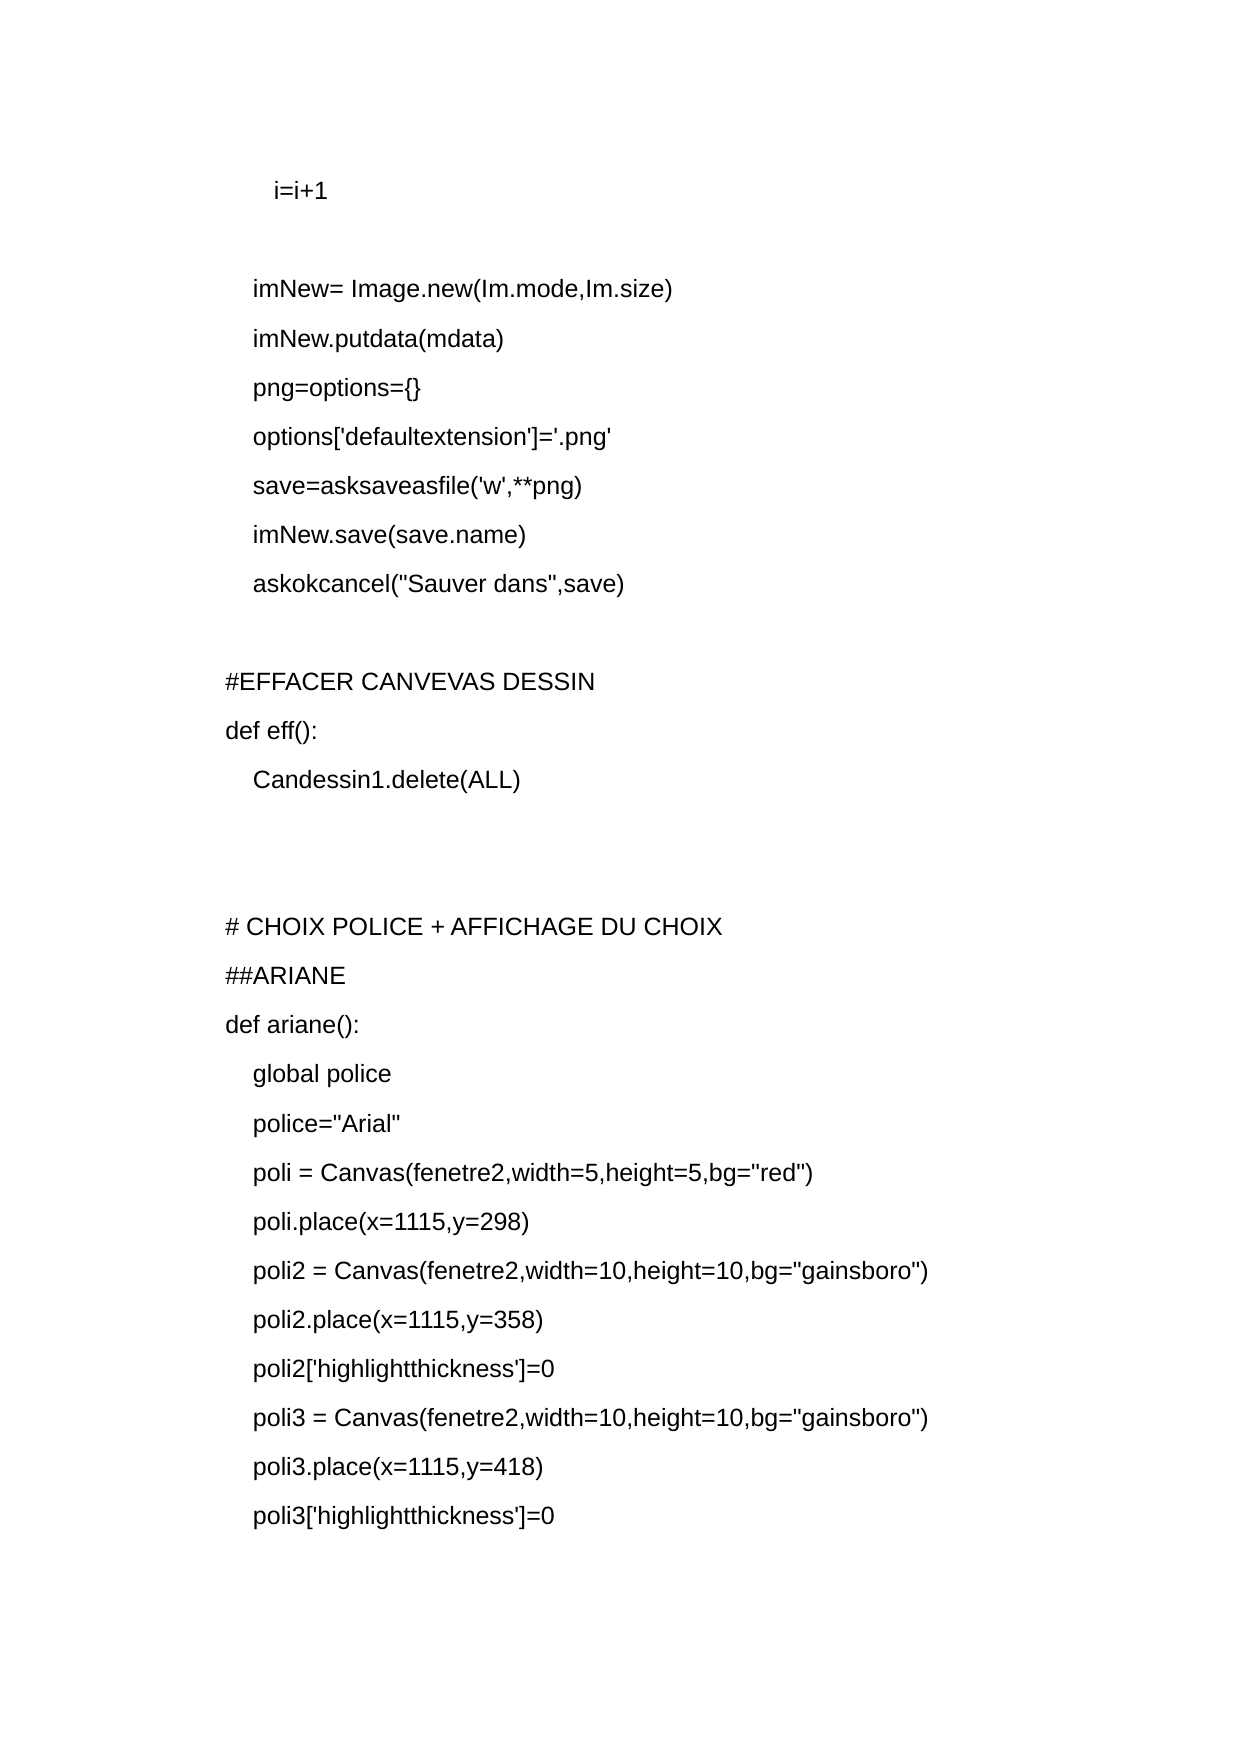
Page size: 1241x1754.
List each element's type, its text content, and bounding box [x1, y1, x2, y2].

text def ariane(): [118, 1010, 1122, 1039]
text global police [118, 1059, 1122, 1088]
text poli2.place(x=1115,y=358) [118, 1305, 1122, 1333]
text options['defaultextension']='.png' [118, 422, 1122, 450]
text imNew= Image.new(Im.mode,Im.size) [118, 274, 1122, 303]
text #EFFACER CANVEVAS DESSIN [118, 667, 1122, 696]
text poli3['highlightthickness']=0 [118, 1501, 1122, 1530]
text imNew.putdata(mdata) [118, 323, 1122, 352]
text poli2 = Canvas(fenetre2,width=10,height=10,bg="gainsboro") [118, 1256, 1122, 1284]
text poli2['highlightthickness']=0 [118, 1354, 1122, 1383]
text poli3.place(x=1115,y=418) [118, 1452, 1122, 1481]
text poli = Canvas(fenetre2,width=5,height=5,bg="red") [118, 1158, 1122, 1186]
text askokcancel("Sauver dans",save) [118, 569, 1122, 598]
text i=i+1 [118, 176, 1122, 205]
text poli3 = Canvas(fenetre2,width=10,height=10,bg="gainsboro") [118, 1403, 1122, 1432]
text Candessin1.delete(ALL) [118, 765, 1122, 794]
text ##ARIANE [118, 961, 1122, 990]
text # CHOIX POLICE + AFFICHAGE DU CHOIX [118, 912, 1122, 941]
text poli.place(x=1115,y=298) [118, 1207, 1122, 1235]
text save=asksaveasfile('w',**png) [118, 471, 1122, 499]
text def eff(): [118, 716, 1122, 745]
text png=options={} [118, 373, 1122, 401]
text police="Arial" [118, 1108, 1122, 1137]
text imNew.save(save.name) [118, 520, 1122, 548]
